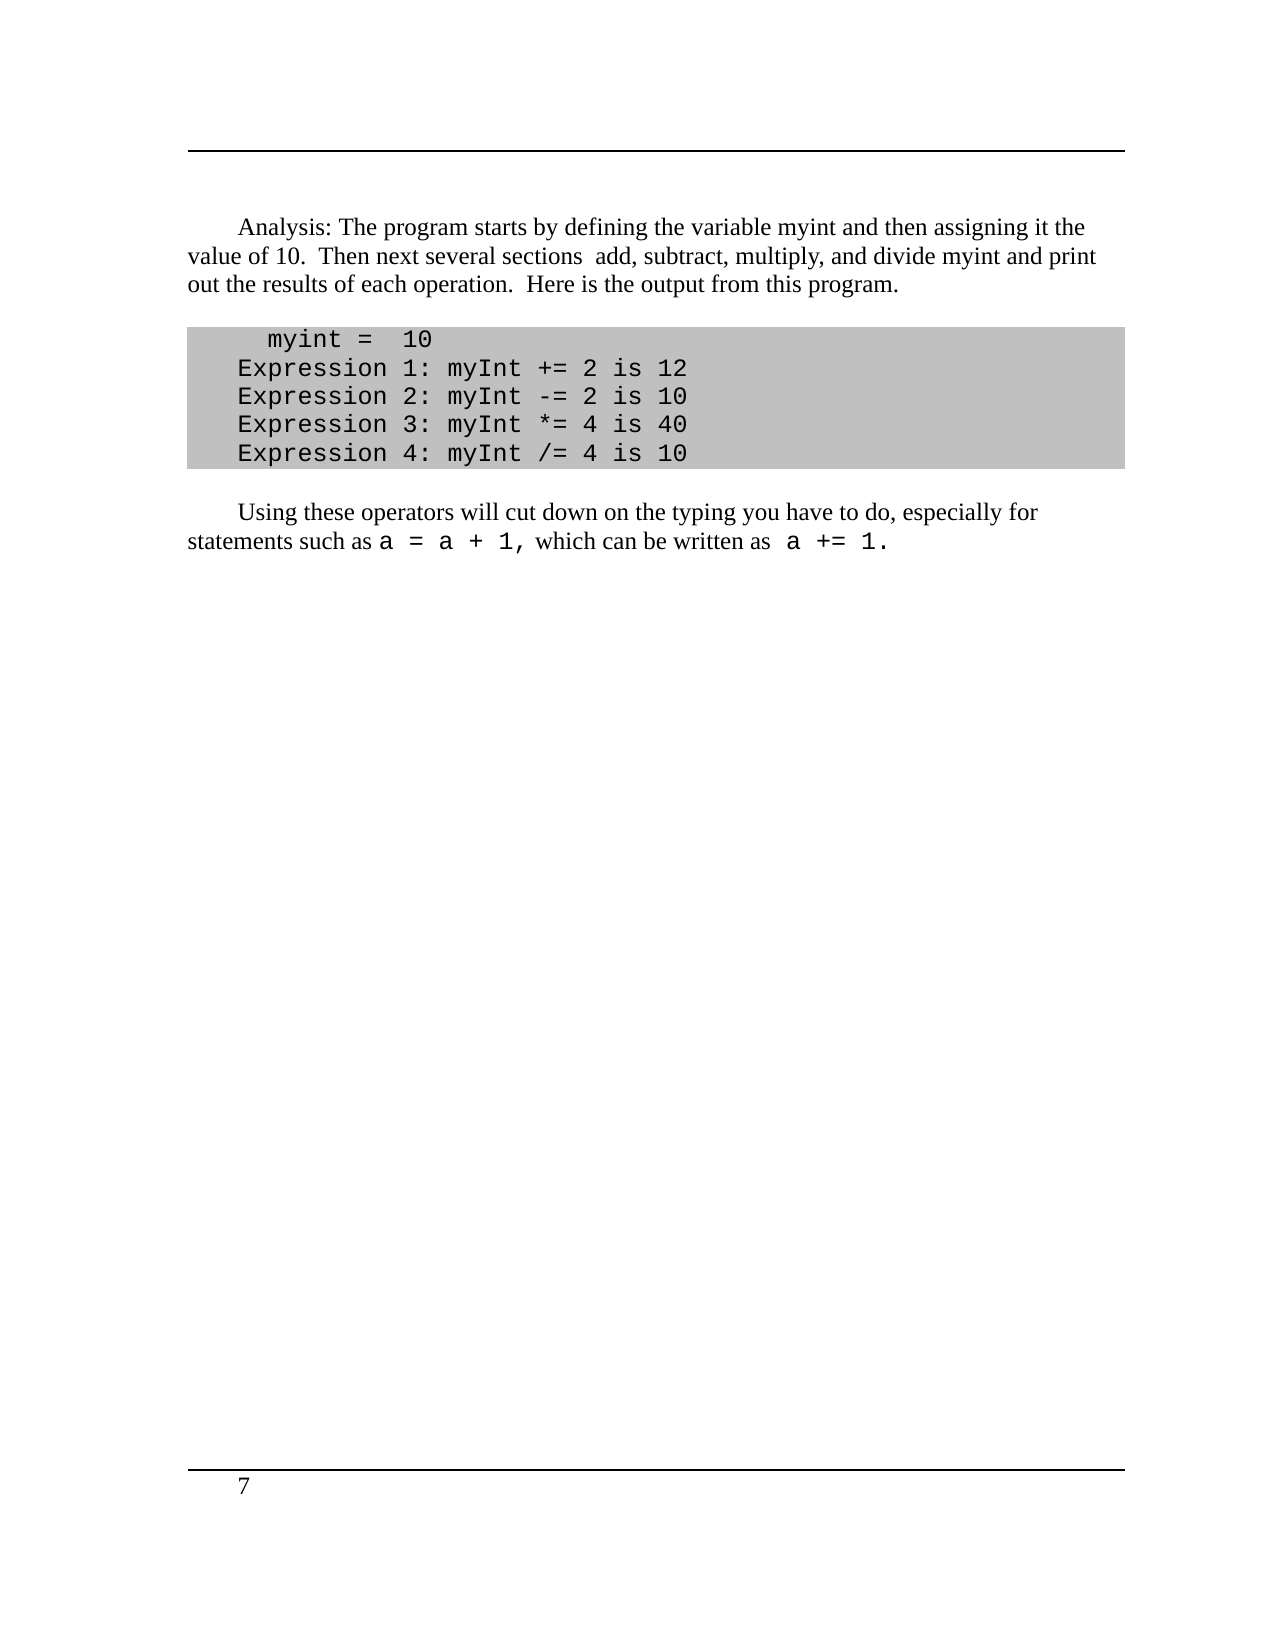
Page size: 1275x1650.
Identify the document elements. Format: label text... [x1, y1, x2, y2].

text Expression 4: myInt /= 4 is 10 [187, 440, 1125, 469]
text Expression 1: myInt += 2 is 12 [187, 355, 1125, 384]
text myint = 10 [187, 327, 1125, 355]
text Expression 3: myInt *= 4 is 40 [187, 412, 1125, 440]
text Expression 2: myInt -= 2 is 10 [187, 384, 1125, 412]
text Analysis: The program starts by defining the variable myint and then assigning it the value of 10. Then next several sections add, subtract, multiply, and divide myint and print out the results of each operation. Here is the output from this program. [187, 212, 1125, 298]
text Using these operators will cut down on the typing you have to do, especially for statements such as a = a + 1, which can be written as a += 1. [187, 497, 1125, 557]
